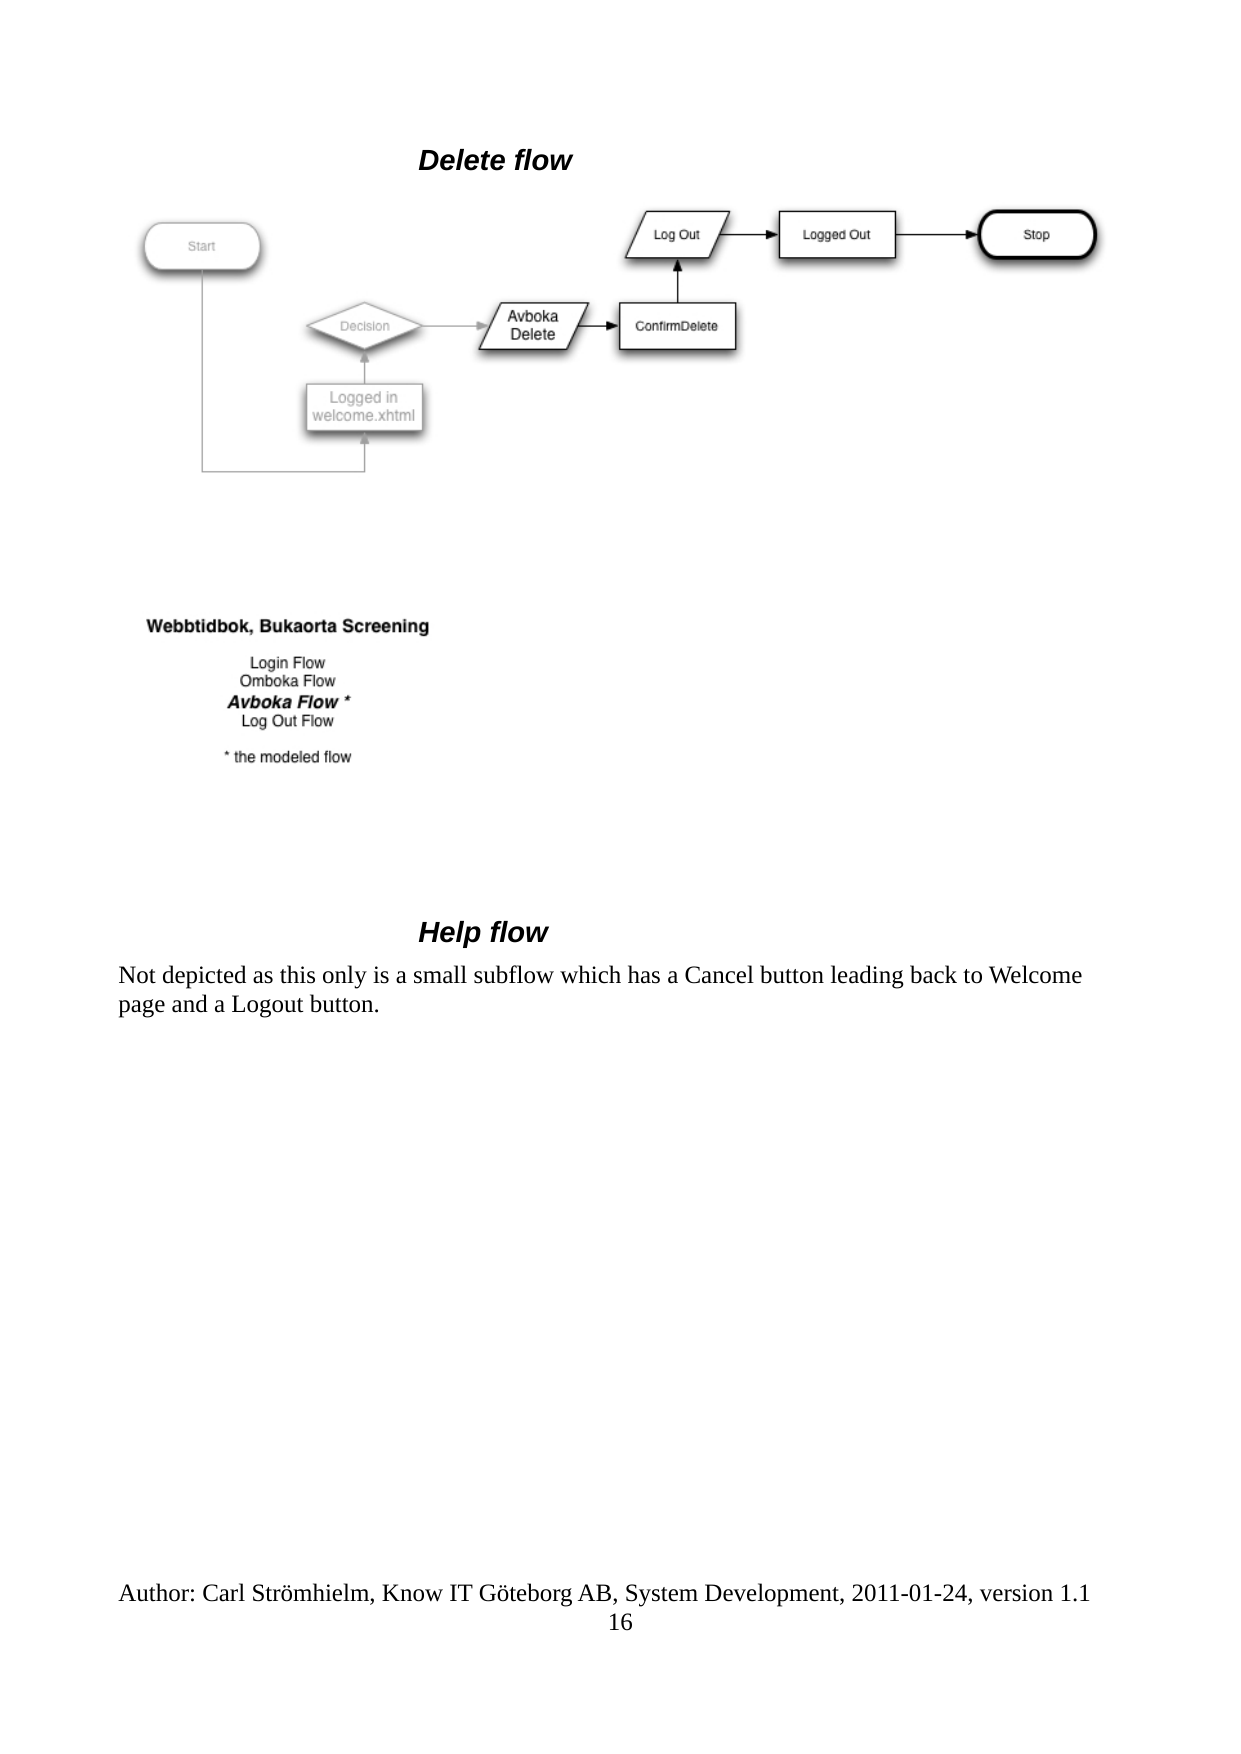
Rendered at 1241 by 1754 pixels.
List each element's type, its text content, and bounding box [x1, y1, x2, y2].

text Not depicted as this only is a small subflow which has a Cancel button leading back to Welcome page and a Logout button. [118, 961, 1122, 1047]
picture [118, 189, 1123, 778]
subtitle Delete flow [418, 143, 1122, 177]
subtitle Help flow [418, 914, 1122, 948]
